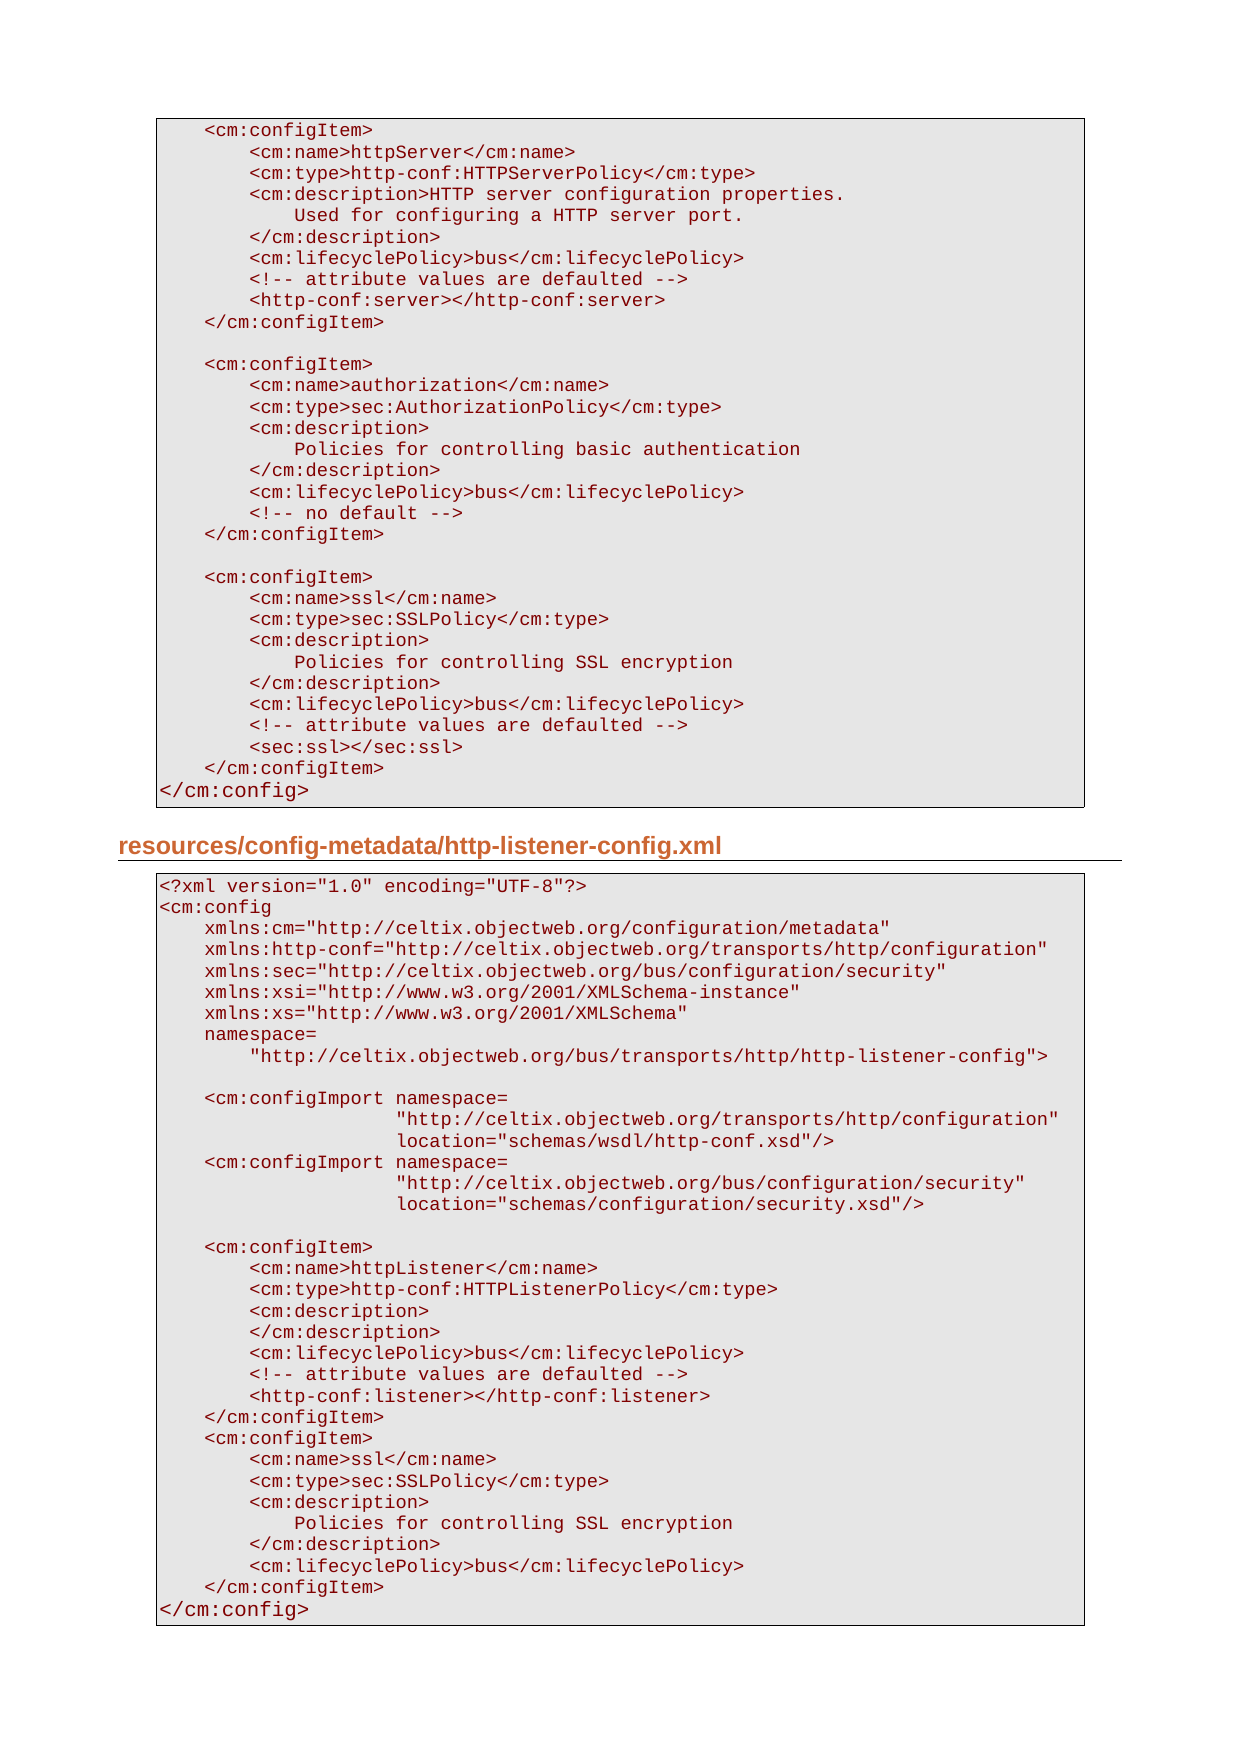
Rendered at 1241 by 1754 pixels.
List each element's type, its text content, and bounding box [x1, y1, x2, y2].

text <cm:name>httpListener</cm:name> [157, 1256, 1084, 1277]
text </cm:description> [157, 224, 1084, 246]
text </cm:configItem> [157, 309, 1084, 331]
text <cm:lifecyclePolicy>bus</cm:lifecyclePolicy> [157, 479, 1084, 501]
text <!-- no default --> [157, 501, 1084, 522]
text <cm:configImport namespace= [157, 1086, 1084, 1107]
text <cm:configItem> [157, 119, 1084, 139]
text <cm:description> [157, 628, 1084, 649]
text <cm:description> [157, 1489, 1084, 1511]
text <http-conf:listener></http-conf:listener> [157, 1383, 1084, 1404]
text </cm:description> [157, 1532, 1084, 1553]
text <cm:name>ssl</cm:name> [157, 1447, 1084, 1468]
text <cm:configItem> [157, 564, 1084, 586]
text <?xml version="1.0" encoding="UTF-8"?> [157, 874, 1084, 894]
text <cm:lifecyclePolicy>bus</cm:lifecyclePolicy> [157, 1553, 1084, 1574]
text <cm:name>ssl</cm:name> [157, 586, 1084, 607]
text <cm:configImport namespace= [157, 1149, 1084, 1171]
text </cm:description> [157, 1319, 1084, 1341]
text Used for configuring a HTTP server port. [157, 203, 1084, 224]
text </cm:description> [157, 458, 1084, 479]
text location="schemas/wsdl/http-conf.xsd"/> [157, 1128, 1084, 1149]
text <cm:description> [157, 1298, 1084, 1319]
text <cm:configItem> [157, 1426, 1084, 1447]
text xmlns:sec="http://celtix.objectweb.org/bus/configuration/security" [157, 958, 1084, 979]
text <cm:type>sec:AuthorizationPolicy</cm:type> [157, 394, 1084, 416]
text <cm:type>http-conf:HTTPListenerPolicy</cm:type> [157, 1277, 1084, 1298]
text </cm:configItem> [157, 756, 1084, 777]
text Policies for controlling SSL encryption [157, 649, 1084, 671]
text <cm:type>sec:SSLPolicy</cm:type> [157, 607, 1084, 628]
text resources/config-metadata/http-listener-config.xml [118, 832, 1122, 860]
text xmlns:xs="http://www.w3.org/2001/XMLSchema" [157, 1001, 1084, 1022]
text <cm:name>authorization</cm:name> [157, 373, 1084, 394]
text <cm:type>sec:SSLPolicy</cm:type> [157, 1468, 1084, 1489]
text <cm:type>http-conf:HTTPServerPolicy</cm:type> [157, 161, 1084, 182]
text <cm:lifecyclePolicy>bus</cm:lifecyclePolicy> [157, 246, 1084, 267]
text </cm:configItem> [157, 1574, 1084, 1596]
text </cm:config> [157, 777, 1084, 807]
text </cm:description> [157, 671, 1084, 692]
text </cm:configItem> [157, 522, 1084, 543]
text <cm:description> [157, 416, 1084, 437]
text <cm:lifecyclePolicy>bus</cm:lifecyclePolicy> [157, 1341, 1084, 1362]
text <cm:configItem> [157, 1234, 1084, 1256]
text </cm:config> [157, 1596, 1084, 1625]
text Policies for controlling basic authentication [157, 437, 1084, 458]
text <!-- attribute values are defaulted --> [157, 267, 1084, 288]
text <cm:config [157, 894, 1084, 916]
text <cm:lifecyclePolicy>bus</cm:lifecyclePolicy> [157, 692, 1084, 713]
text </cm:configItem> [157, 1404, 1084, 1426]
text <cm:description>HTTP server configuration properties. [157, 182, 1084, 203]
text xmlns:cm="http://celtix.objectweb.org/configuration/metadata" [157, 916, 1084, 937]
text "http://celtix.objectweb.org/transports/http/configuration" [157, 1107, 1084, 1128]
text <http-conf:server></http-conf:server> [157, 288, 1084, 309]
text <!-- attribute values are defaulted --> [157, 1362, 1084, 1383]
text <cm:name>httpServer</cm:name> [157, 139, 1084, 161]
text location="schemas/configuration/security.xsd"/> [157, 1192, 1084, 1213]
text <sec:ssl></sec:ssl> [157, 734, 1084, 756]
text Policies for controlling SSL encryption [157, 1511, 1084, 1532]
text namespace= [157, 1022, 1084, 1043]
text <cm:configItem> [157, 352, 1084, 373]
text "http://celtix.objectweb.org/bus/transports/http/http-listener-config"> [157, 1043, 1084, 1064]
text "http://celtix.objectweb.org/bus/configuration/security" [157, 1171, 1084, 1192]
text <!-- attribute values are defaulted --> [157, 713, 1084, 734]
text xmlns:xsi="http://www.w3.org/2001/XMLSchema-instance" [157, 979, 1084, 1001]
text xmlns:http-conf="http://celtix.objectweb.org/transports/http/configuration" [157, 937, 1084, 958]
